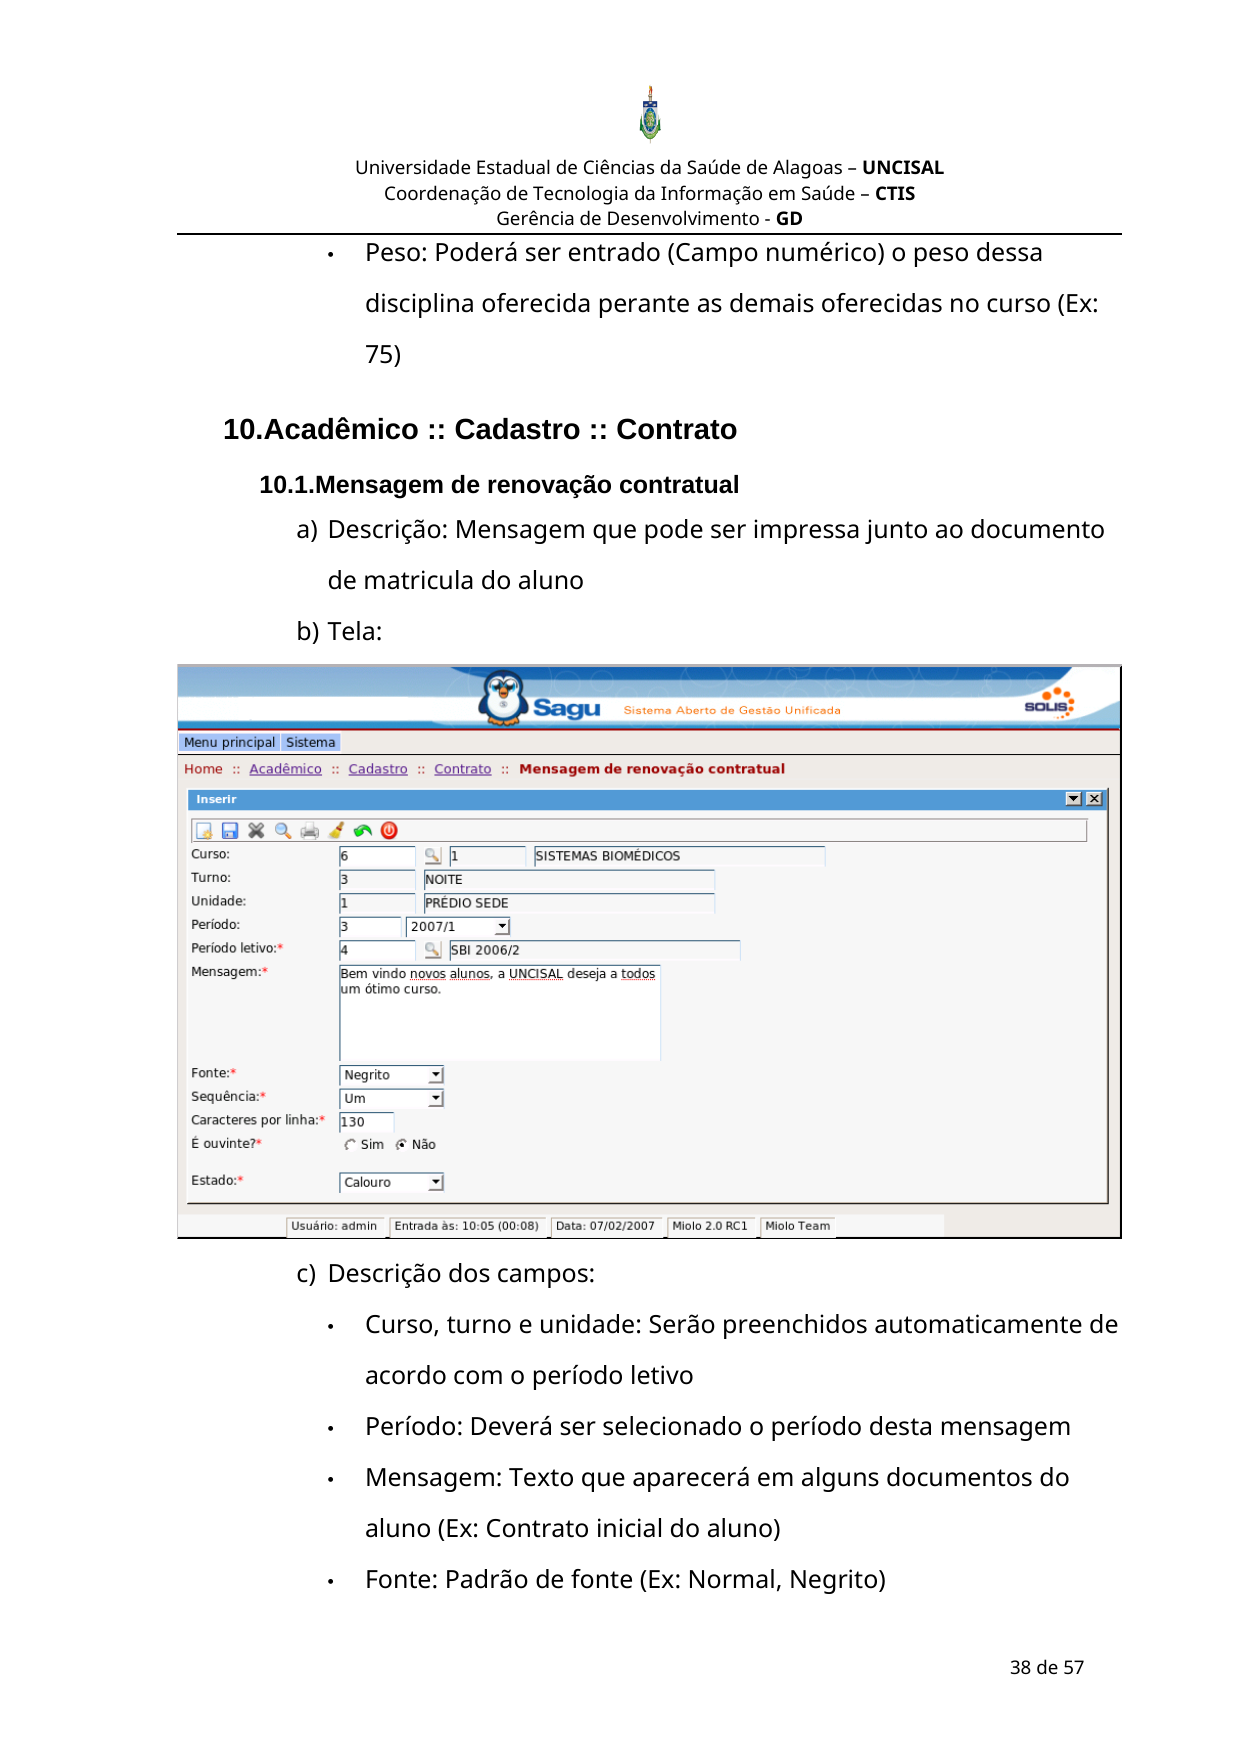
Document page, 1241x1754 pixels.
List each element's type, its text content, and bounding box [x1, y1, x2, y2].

list Tela: [290, 613, 1122, 647]
list Descrição: Mensagem que pode ser impressa junto ao documento de matricula do aluno [290, 511, 1122, 596]
picture [638, 82, 662, 146]
list Mensagem: Texto que aparecerá em alguns documentos do aluno (Ex: Contrato inicial do aluno) [327, 1459, 1122, 1544]
list Peso: Poderá ser entrado (Campo numérico) o peso dessa disciplina oferecida perante as demais oferecidas no curso (Ex: 75) [327, 235, 1122, 371]
list Fonte: Padrão de fonte (Ex: Normal, Negrito) [327, 1562, 1122, 1596]
list Curso, turno e unidade: Serão preenchidos automaticamente de acordo com o período letivo [327, 1306, 1122, 1391]
list Período: Deverá ser selecionado o período desta mensagem [327, 1408, 1122, 1442]
picture [177, 664, 1122, 1239]
subtitle Mensagem de renovação contratual [252, 471, 1122, 499]
list Descrição dos campos: [290, 1239, 1122, 1289]
subtitle Acadêmico :: Cadastro :: Contrato [215, 413, 1122, 446]
